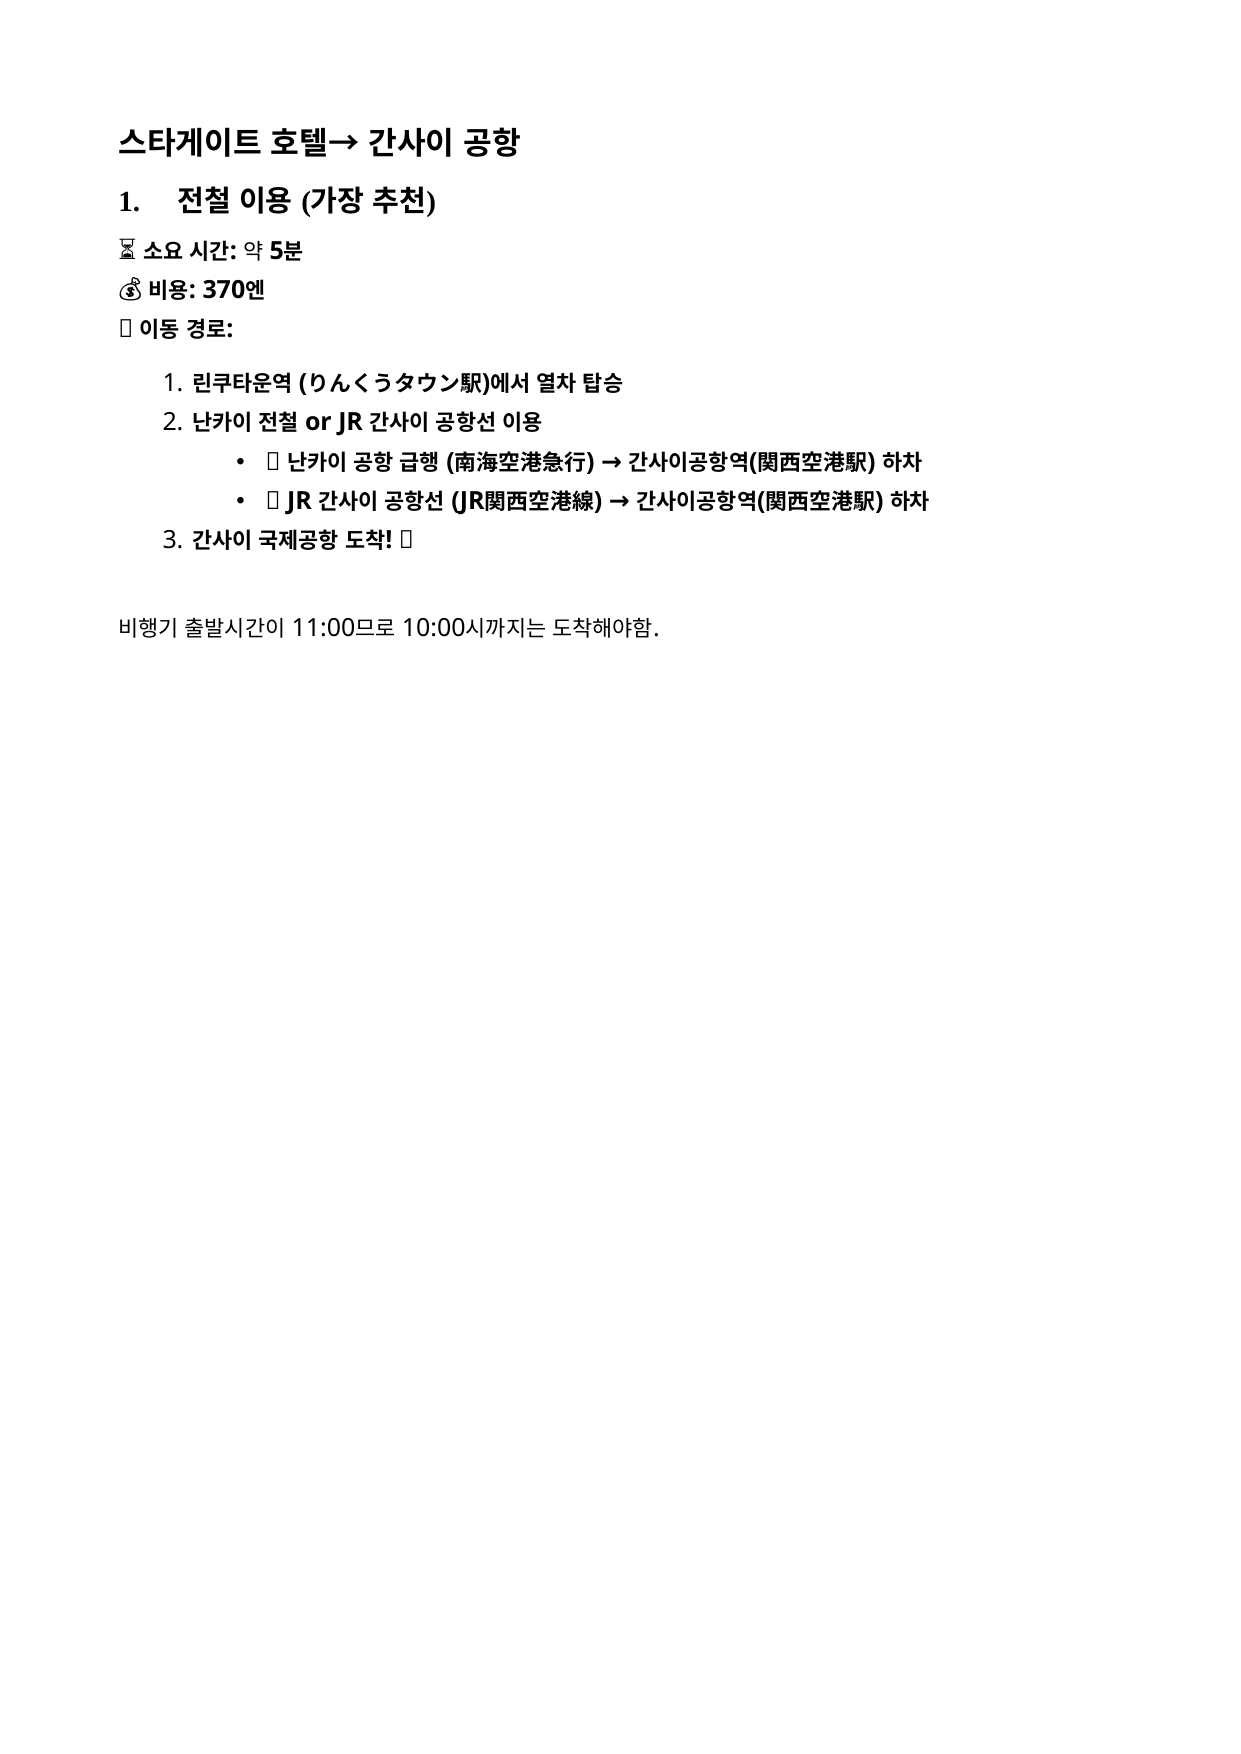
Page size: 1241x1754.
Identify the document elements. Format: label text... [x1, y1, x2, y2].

list 🚆 난카이 공항 급행 (南海空港急行) → 간사이공항역(関西空港駅) 하차 [236, 443, 1122, 477]
list 린쿠타운역 (りんくうタウン駅)에서 열차 탑승 [162, 365, 1122, 399]
text ⏳ 소요 시간: 약 5분 💰 비용: 370엔 🚆 이동 경로: [118, 233, 1122, 345]
list 난카이 전철 or JR 간사이 공항선 이용 [162, 404, 1122, 438]
list 간사이 국제공항 도착! 🎉 [162, 521, 1122, 556]
list 🚆 JR 간사이 공항선 (JR関西空港線) → 간사이공항역(関西空港駅) 하차 [236, 482, 1122, 516]
text 비행기 출발시간이 11:00므로 10:00시까지는 도착해야함. [118, 609, 1122, 643]
text 스타게이트 호텔→ 간사이 공항 [118, 118, 1122, 163]
subtitle 1. 🚆 전철 이용 (가장 추천) [118, 178, 1122, 220]
